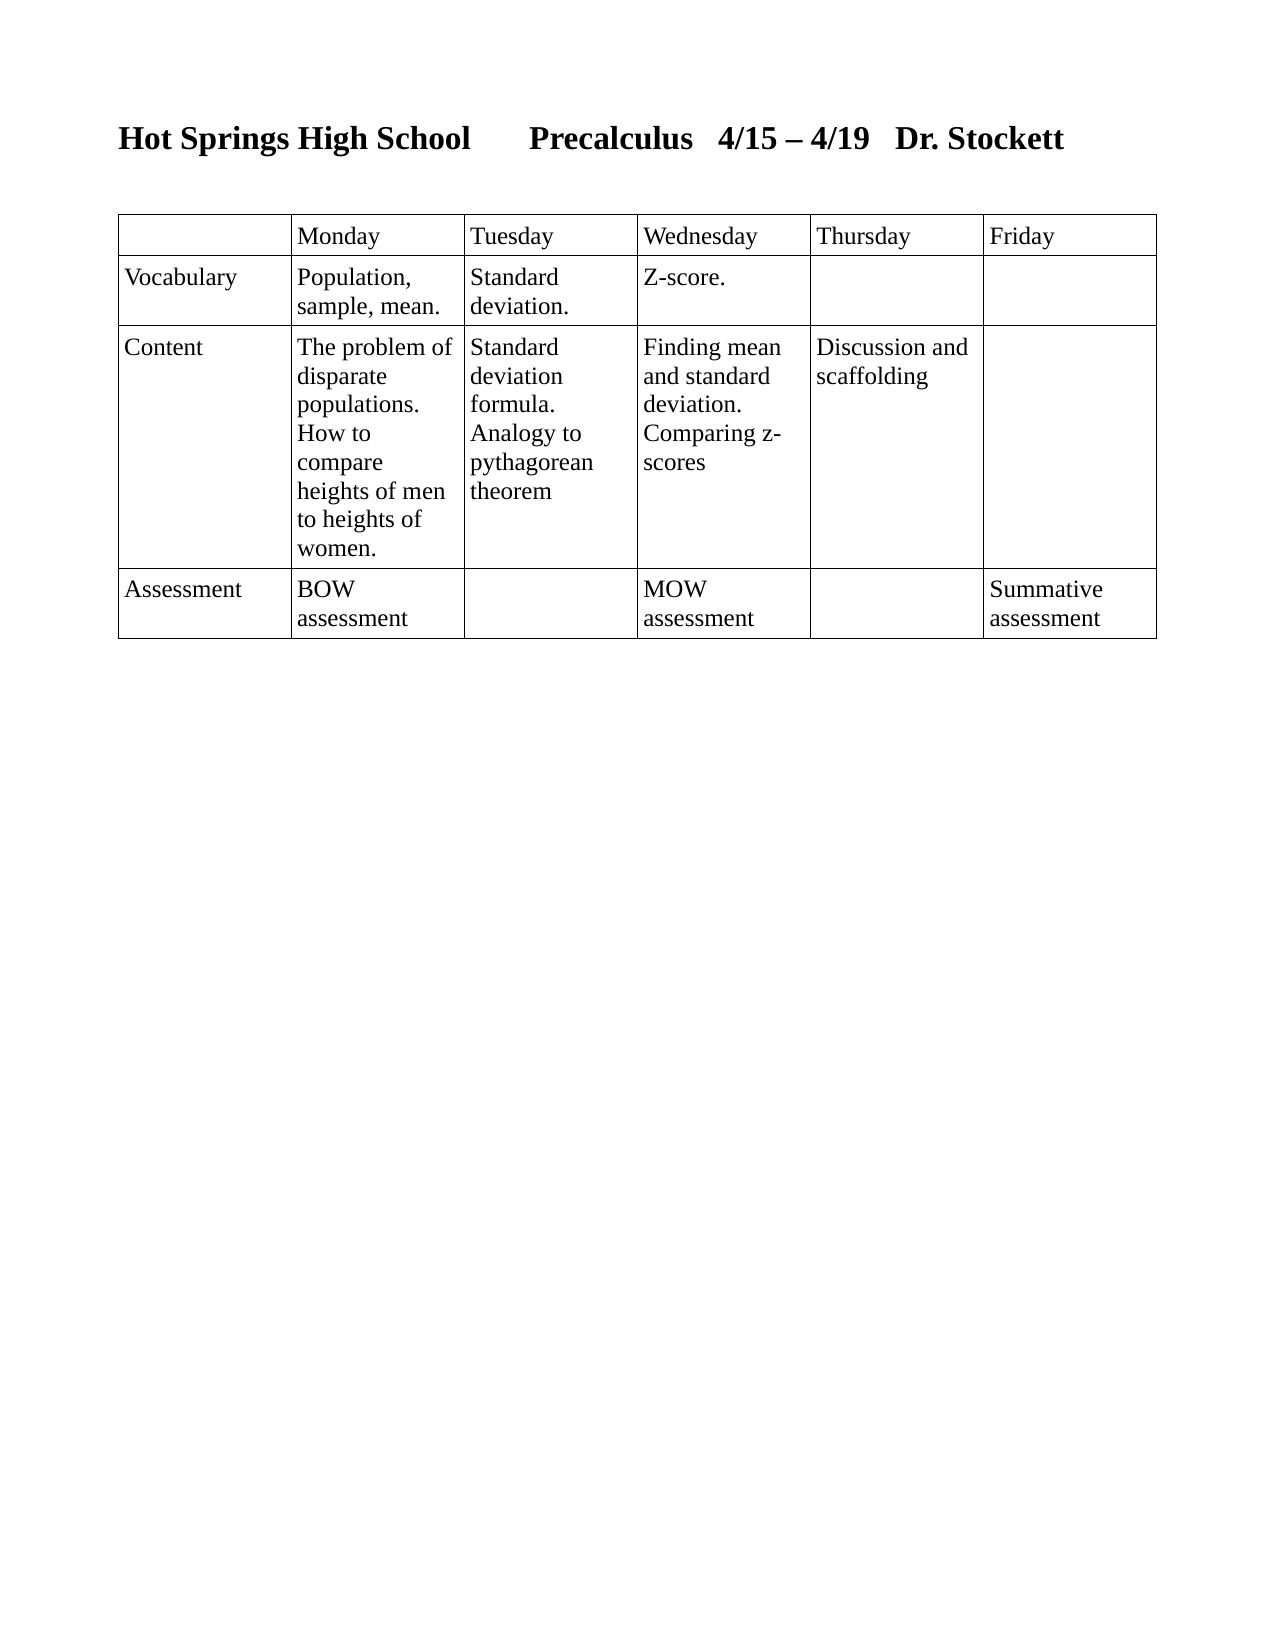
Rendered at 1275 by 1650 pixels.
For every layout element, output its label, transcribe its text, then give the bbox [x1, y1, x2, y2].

table_header [119, 215, 291, 255]
table_cell [811, 569, 983, 638]
table_cell Assessment [119, 569, 291, 638]
table_cell Content [119, 326, 291, 568]
table_cell Finding mean and standard deviation. Comparing z-scores [638, 326, 810, 568]
table_cell Standard deviation. [465, 256, 637, 325]
table_header Tuesday [465, 215, 637, 255]
table_cell Z-score. [638, 256, 810, 325]
table_cell Summative assessment [984, 569, 1156, 638]
table_cell [984, 256, 1156, 325]
table_cell [811, 256, 983, 325]
table_header Wednesday [638, 215, 810, 255]
table_header Monday [292, 215, 464, 255]
text Hot Springs High School Precalculus 4/15 – 4/19 Dr. Stockett [118, 118, 1157, 156]
table_header Thursday [811, 215, 983, 255]
table_cell BOW assessment [292, 569, 464, 638]
table_cell [984, 326, 1156, 568]
table_header Friday [984, 215, 1156, 255]
table_cell The problem of disparate populations. How to compare heights of men to heights of women. [292, 326, 464, 568]
table_cell Discussion and scaffolding [811, 326, 983, 568]
table_cell Standard deviation formula. Analogy to pythagorean theorem [465, 326, 637, 568]
table_cell MOW assessment [638, 569, 810, 638]
table_cell Vocabulary [119, 256, 291, 325]
table_cell [465, 569, 637, 638]
table_cell Population, sample, mean. [292, 256, 464, 325]
